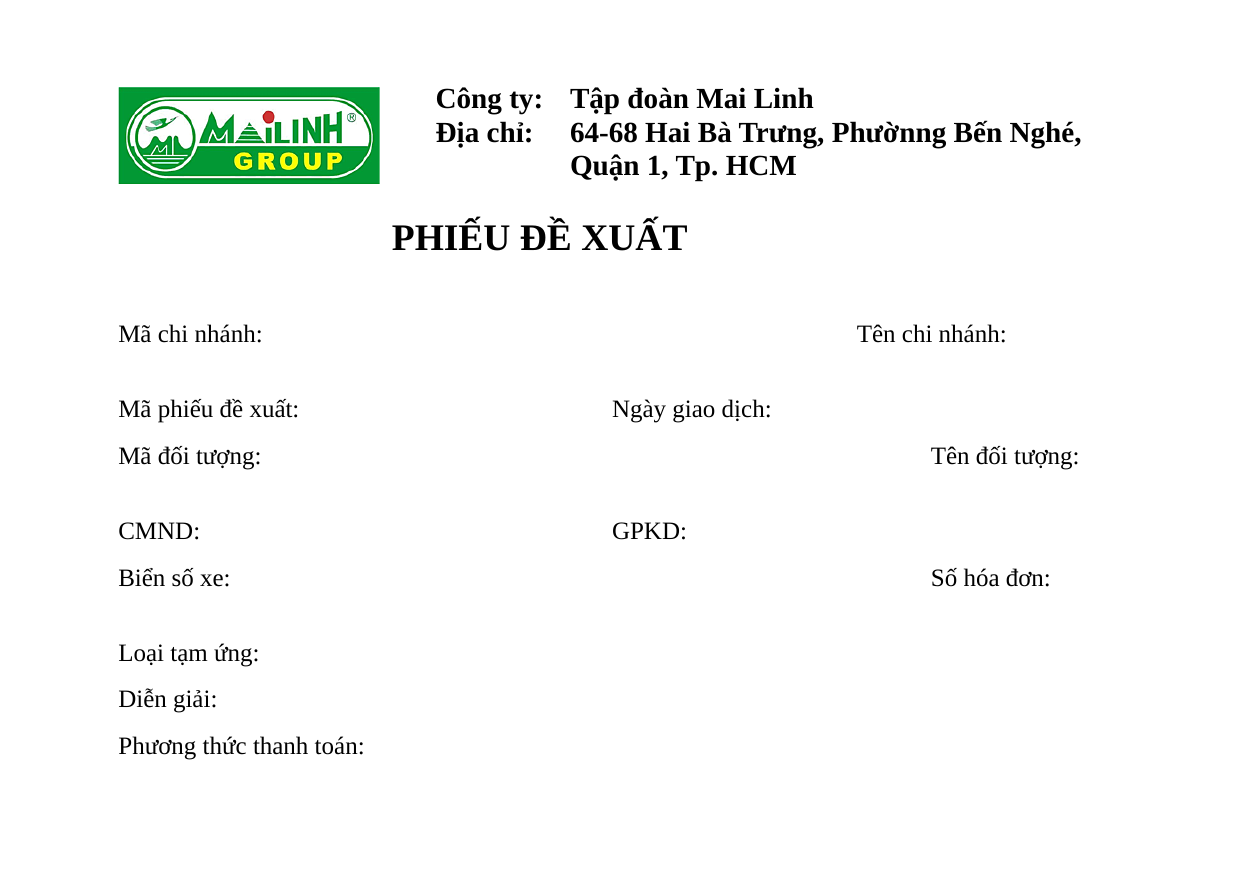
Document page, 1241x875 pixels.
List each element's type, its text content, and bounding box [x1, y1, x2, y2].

text CMND: <o.cmnd> GPKD: <o.giayphep_kinhdoanh> [118, 516, 1122, 545]
text Mã phiếu đề xuất: <o.name> Ngày giao dịch: <get_ngay()> [118, 394, 1122, 423]
text Công ty: Tập đoàn Mai Linh [118, 81, 1122, 115]
text Mã chi nhánh: <o.chinhanh_id and o.chinhanh_id.code or ''> Tên chi nhánh: <o.chinhanh_id and o.chinhanh_id.name or ''> [118, 319, 1122, 377]
text Biển số xe: <o.bien_so_xe_id and o.bien_so_xe_id.name or ''> Số hóa đơn: <o.so_hoa_don> [118, 563, 1122, 620]
text Loại tạm ứng: <o.loai_tamung_id and o.loai_tamung_id.name or ''> [118, 638, 1122, 667]
text PHIẾU ĐỀ XUẤT <get_loai()> <get_title(o.mlg_type)> [118, 215, 1122, 302]
text Mã đối tượng: <o.partner_id and o.partner_id.ma_doi_tuong or ''> Tên đối tượng: <o.partner_id and o.partner_id.name or ''> [118, 441, 1122, 498]
text Địa chỉ: 64-68 Hai Bà Trưng, Phườnng Bến Nghé, Quận 1, Tp. HCM [380, 115, 1122, 182]
text Phương thức thanh toán: <get_phuongthuc_thanhtoan()> [118, 731, 1122, 759]
text Diễn giải: <get_diengiai()> [118, 684, 1122, 713]
picture [118, 87, 380, 184]
